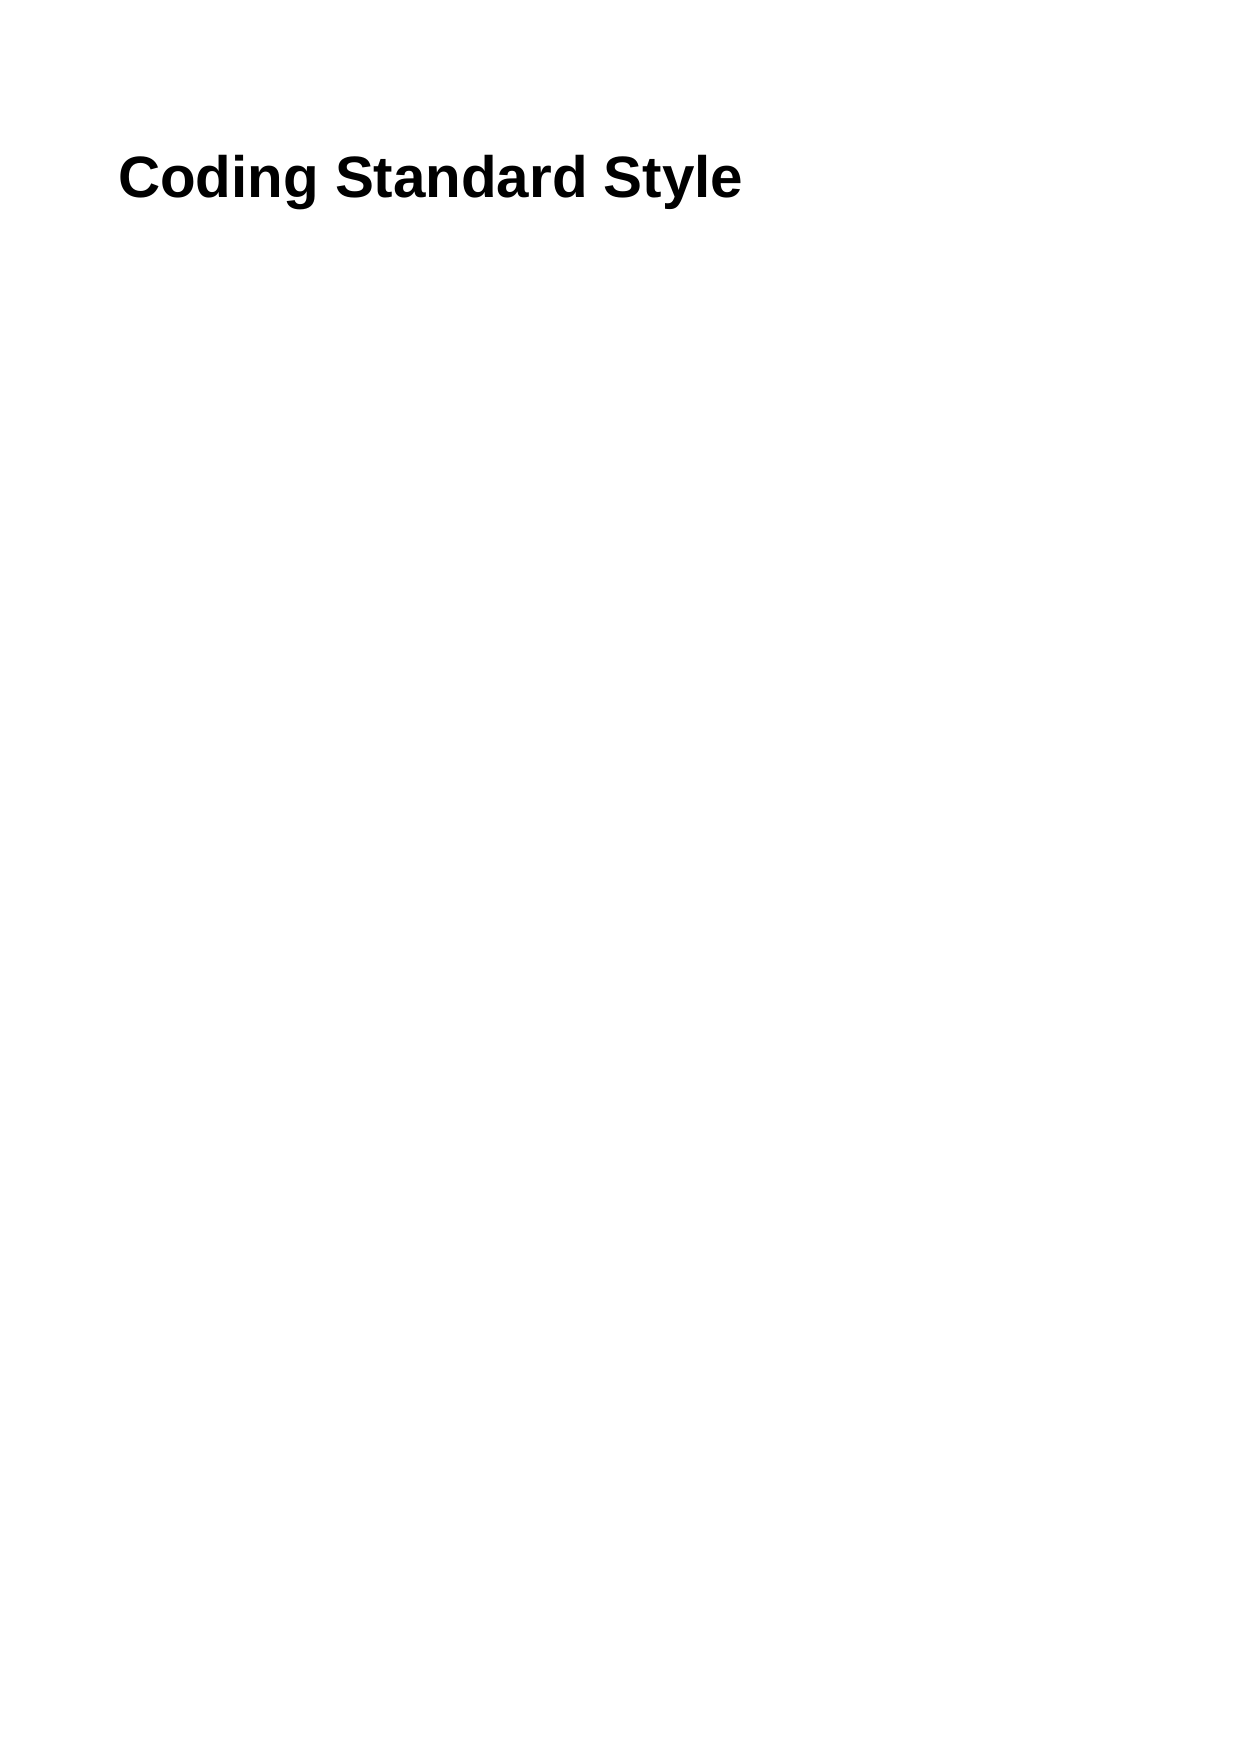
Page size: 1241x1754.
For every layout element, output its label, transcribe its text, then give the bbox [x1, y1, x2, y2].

title Coding Standard Style [118, 143, 1122, 210]
